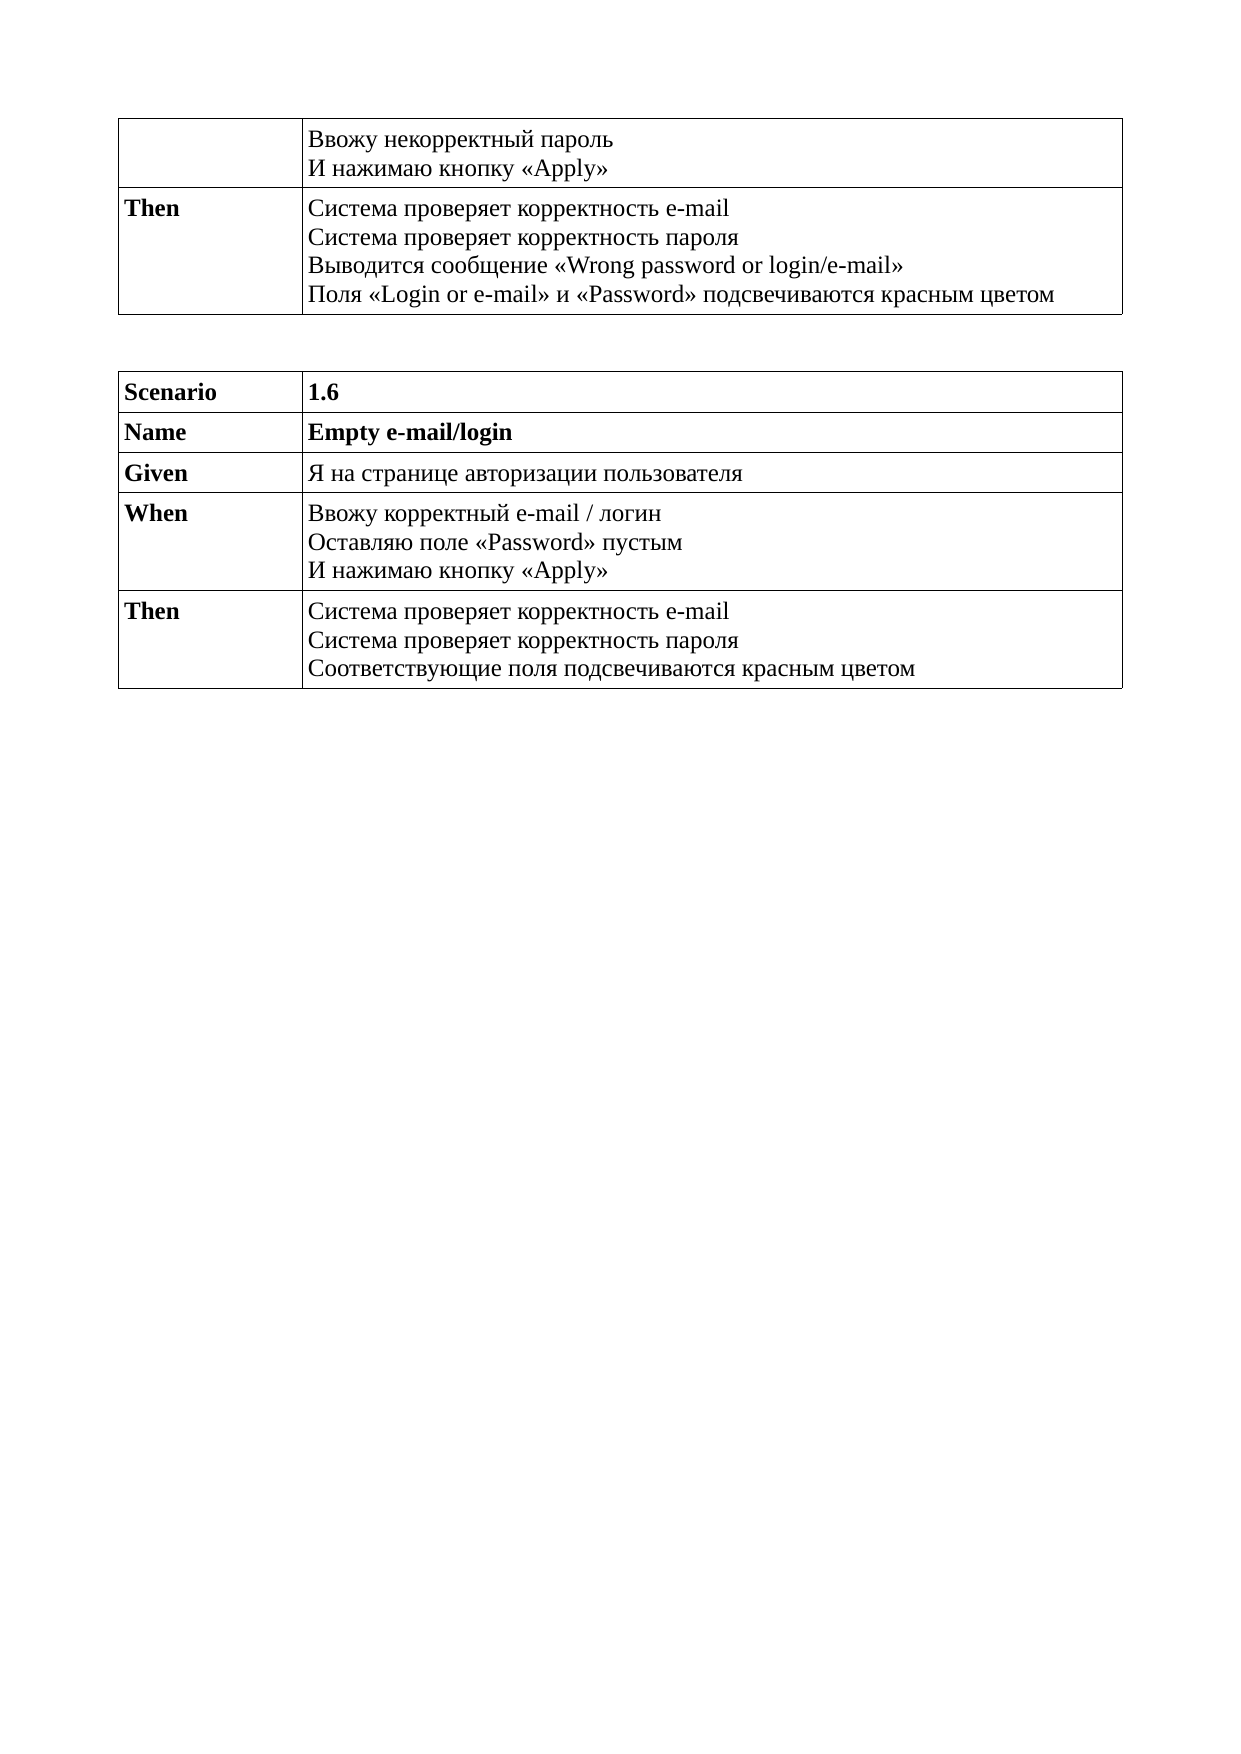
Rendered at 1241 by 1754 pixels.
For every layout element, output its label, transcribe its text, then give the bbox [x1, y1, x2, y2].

table_cell [119, 119, 302, 187]
table_cell Я на странице авторизации пользователя [303, 453, 1122, 492]
table_cell Система проверяет корректность e-mail Система проверяет корректность пароля Выводится сообщение «Wrong password or login/e-mail» Поля «Login or e-mail» и «Password» подсвечиваются красным цветом [303, 188, 1122, 314]
table_cell Then [119, 591, 302, 688]
table_header Scenario [119, 372, 302, 412]
table_cell When [119, 493, 302, 590]
table_cell Then [119, 188, 302, 314]
table_cell Ввожу некорректный пароль И нажимаю кнопку «Apply» [303, 119, 1122, 187]
table_header 1.6 [303, 372, 1122, 412]
table_cell Ввожу корректный e-mail / логин Оставляю поле «Password» пустым И нажимаю кнопку «Apply» [303, 493, 1122, 590]
table_cell Система проверяет корректность e-mail Система проверяет корректность пароля Соответствующие поля подсвечиваются красным цветом [303, 591, 1122, 688]
table_cell Empty e-mail/login [303, 413, 1122, 452]
table_cell Given [119, 453, 302, 492]
table_cell Name [119, 413, 302, 452]
